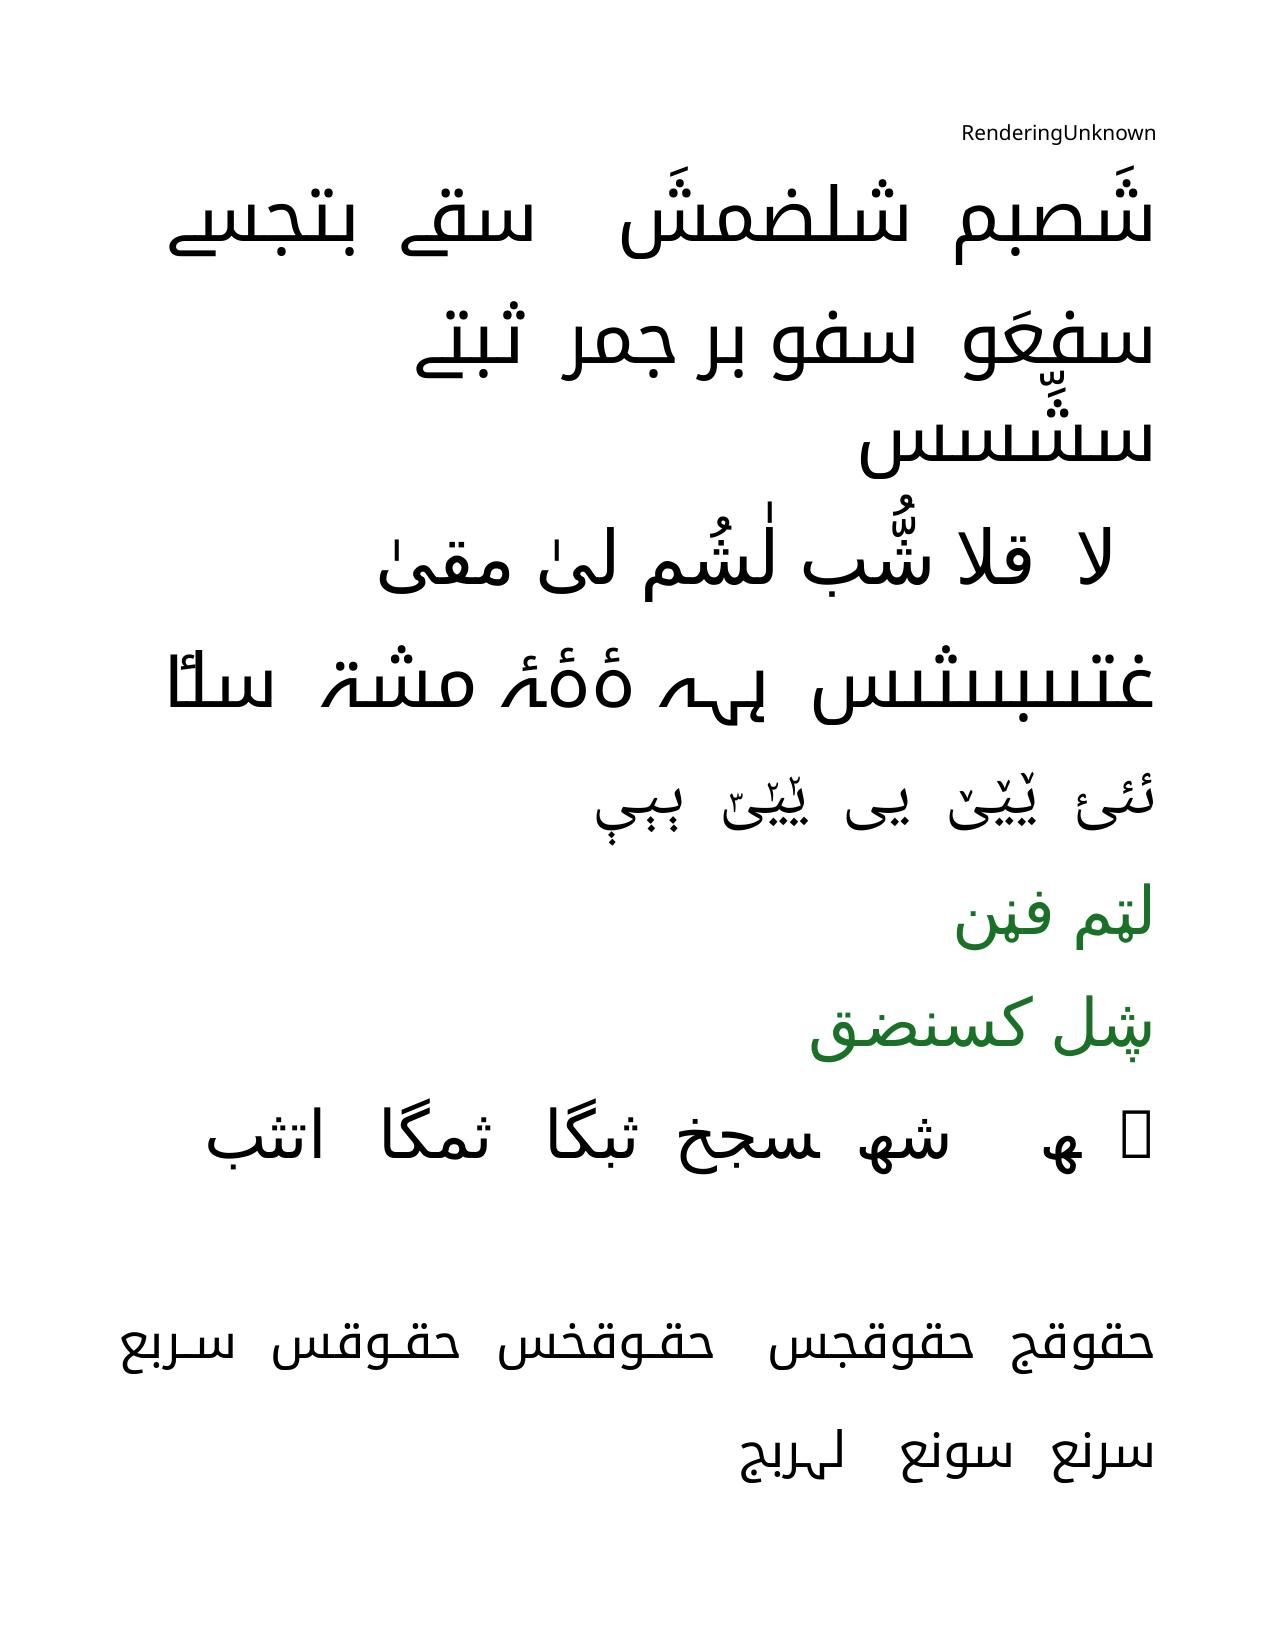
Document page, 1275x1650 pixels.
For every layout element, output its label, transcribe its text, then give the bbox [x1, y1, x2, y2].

text لټم فڼن [118, 875, 1157, 962]
text RenderingUnknown [118, 118, 1157, 149]
text شَصبم شلضمشَ سقے بتجسے [118, 174, 1157, 272]
text غتٮٮبٮٮثٮس ہہہ ۂۂۂ مشۃ سلٵ [118, 640, 1157, 738]
text لا قلا شُّب لٰشُم لیٰ مقیٰ [118, 517, 1157, 615]
text ڜل کسنضق [118, 987, 1157, 1074]
text حقوقج حقوقجس حقوقخس حقوقس سربع سرنع سونع لہربج [118, 1294, 1157, 1498]
text ࣈ ࣈھ شࣈھ ࣈسجخ ثبگا ثمگا اتثب [118, 1099, 1157, 1186]
text ئئئ ێێێ یی ݵݵݶ ېېې [118, 763, 1157, 850]
text سفعَو سفو بر جمر ثبتے سشِّسس [118, 297, 1157, 492]
